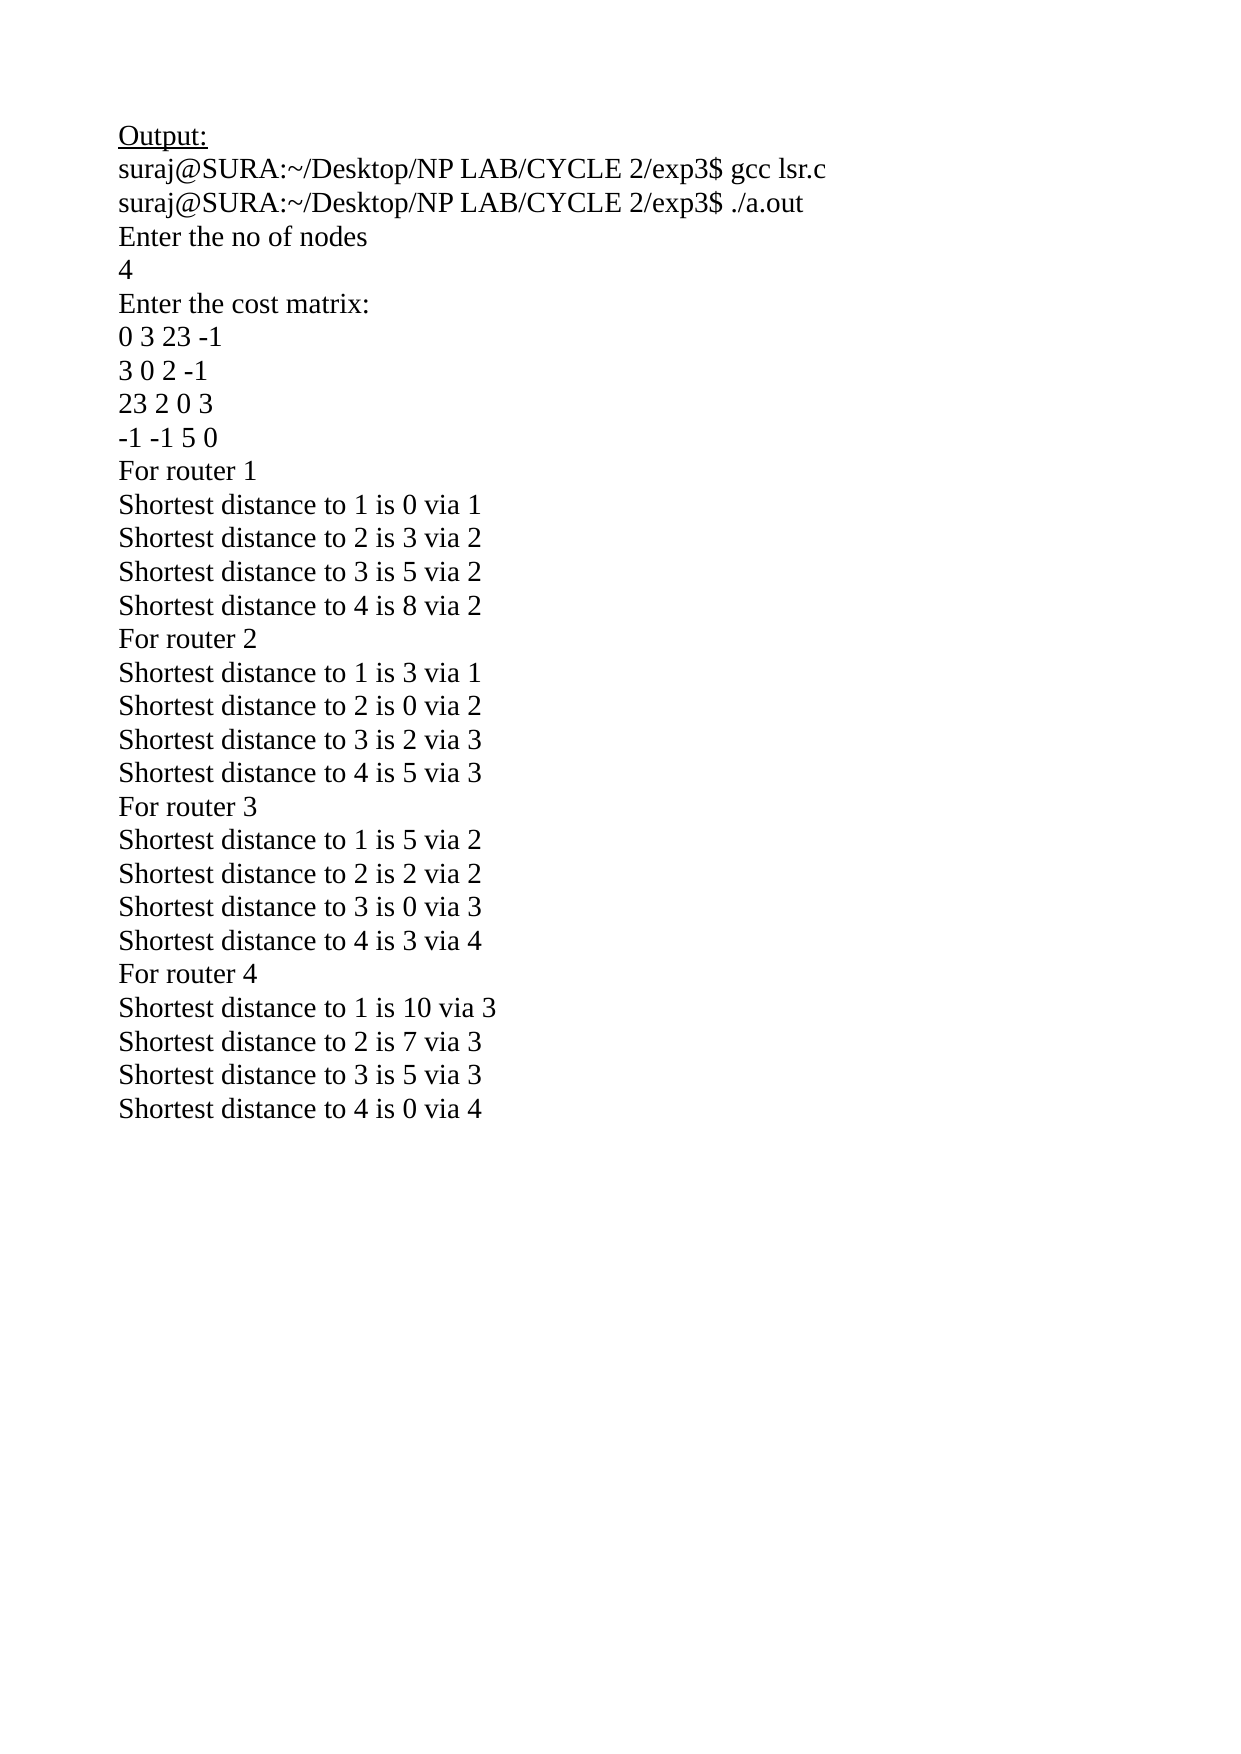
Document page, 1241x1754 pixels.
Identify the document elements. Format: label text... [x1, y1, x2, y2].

text Output: [118, 118, 1122, 152]
text Shortest distance to 2 is 0 via 2 [118, 688, 1122, 722]
text suraj@SURA:~/Desktop/NP LAB/CYCLE 2/exp3$ gcc lsr.c [118, 152, 1122, 185]
text Shortest distance to 4 is 8 via 2 [118, 588, 1122, 621]
text Shortest distance to 4 is 0 via 4 [118, 1091, 1122, 1124]
text 4 [118, 252, 1122, 286]
text Shortest distance to 2 is 3 via 2 [118, 521, 1122, 554]
text 3 0 2 -1 [118, 353, 1122, 386]
text -1 -1 5 0 [118, 420, 1122, 453]
text Shortest distance to 3 is 2 via 3 [118, 722, 1122, 755]
text For router 2 [118, 621, 1122, 655]
text Shortest distance to 1 is 0 via 1 [118, 487, 1122, 521]
text 0 3 23 -1 [118, 319, 1122, 353]
text Enter the cost matrix: [118, 286, 1122, 319]
text Enter the no of nodes [118, 219, 1122, 252]
text Shortest distance to 1 is 10 via 3 [118, 990, 1122, 1024]
text Shortest distance to 4 is 5 via 3 [118, 755, 1122, 789]
text Shortest distance to 2 is 7 via 3 [118, 1024, 1122, 1057]
text Shortest distance to 3 is 5 via 3 [118, 1057, 1122, 1091]
text Shortest distance to 1 is 3 via 1 [118, 655, 1122, 688]
text For router 4 [118, 957, 1122, 990]
text suraj@SURA:~/Desktop/NP LAB/CYCLE 2/exp3$ ./a.out [118, 185, 1122, 219]
text For router 1 [118, 453, 1122, 487]
text Shortest distance to 1 is 5 via 2 [118, 822, 1122, 856]
text Shortest distance to 4 is 3 via 4 [118, 923, 1122, 957]
text For router 3 [118, 789, 1122, 822]
text Shortest distance to 3 is 5 via 2 [118, 554, 1122, 588]
text 23 2 0 3 [118, 386, 1122, 420]
text Shortest distance to 2 is 2 via 2 [118, 856, 1122, 889]
text Shortest distance to 3 is 0 via 3 [118, 889, 1122, 923]
